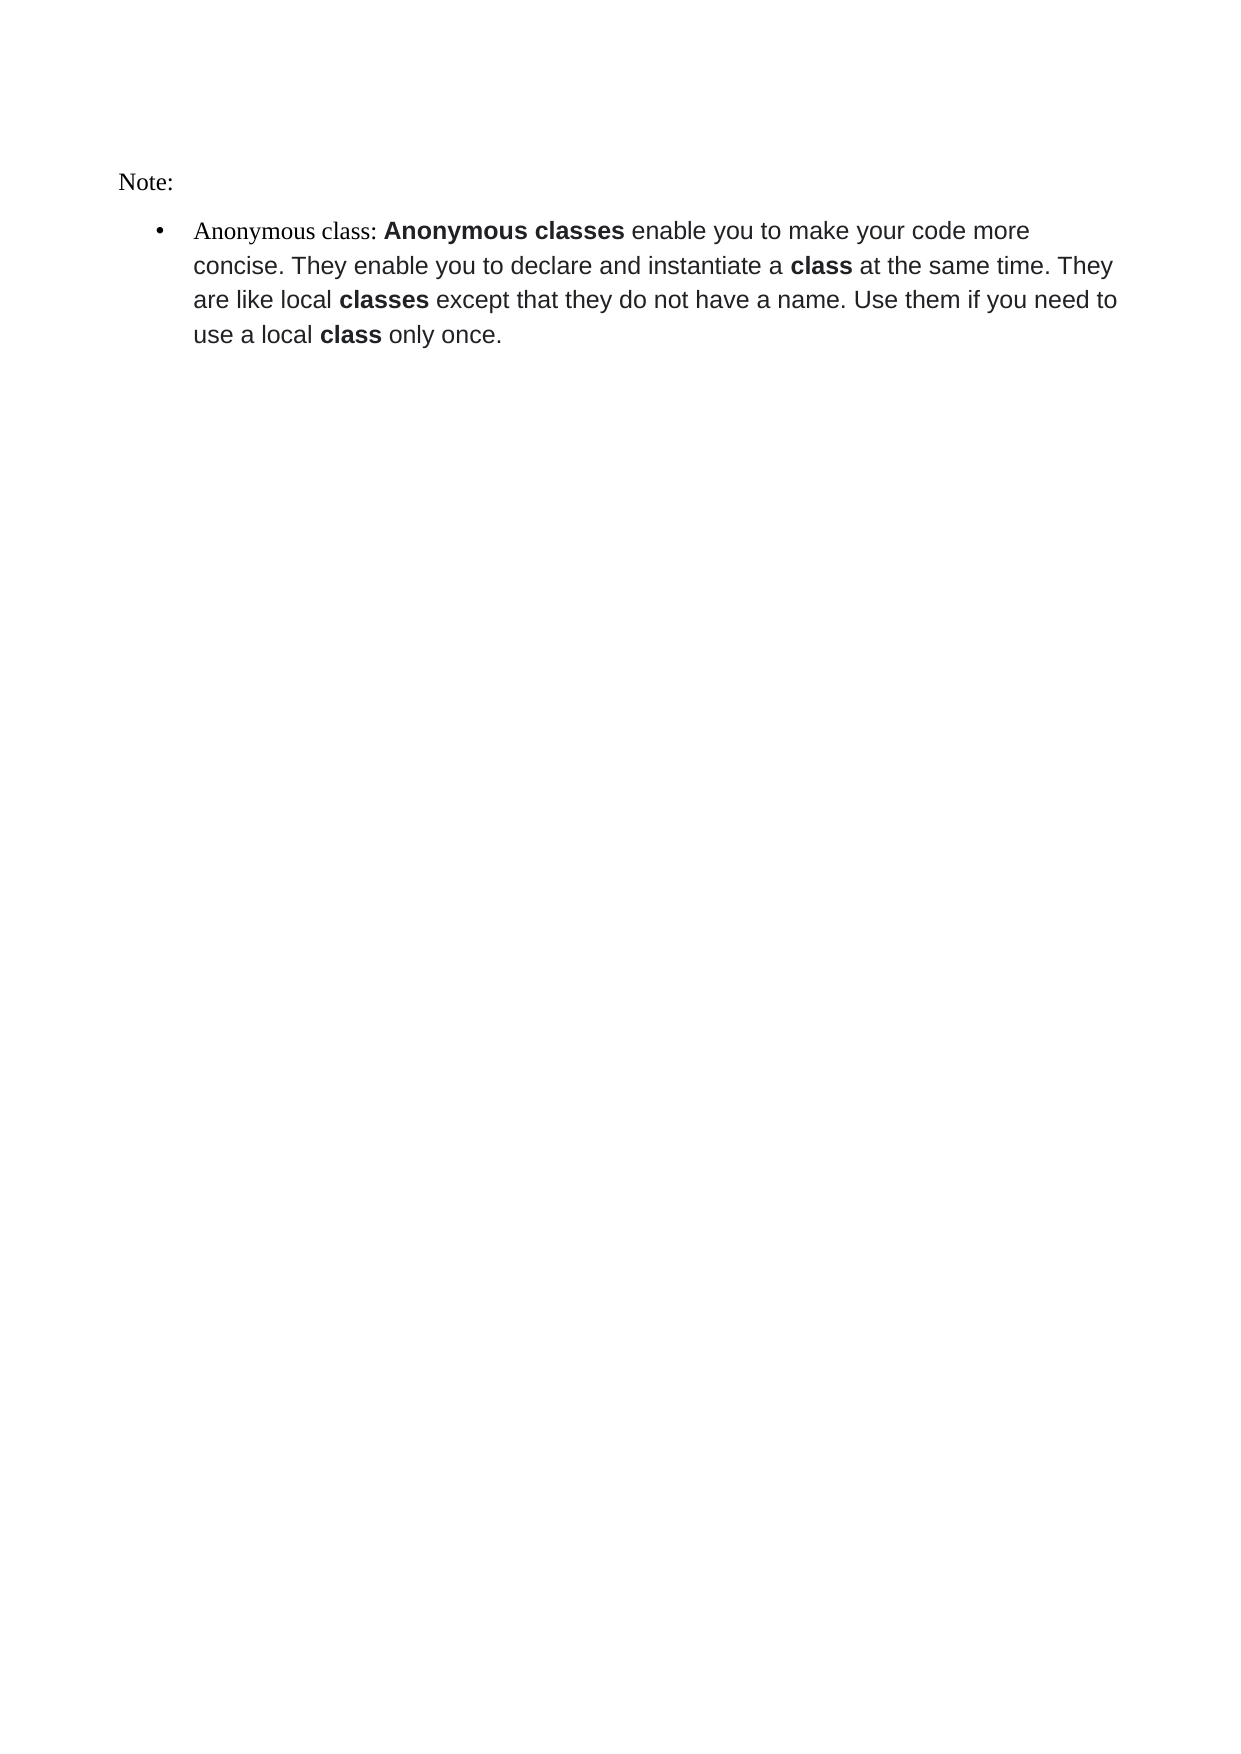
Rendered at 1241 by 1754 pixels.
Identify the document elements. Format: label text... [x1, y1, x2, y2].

list Anonymous class: Anonymous classes enable you to make your code more concise. They enable you to declare and instantiate a class at the same time. They are like local classes except that they do not have a name. Use them if you need to use a local class only once. [156, 216, 1122, 349]
text Note: [118, 167, 1122, 196]
